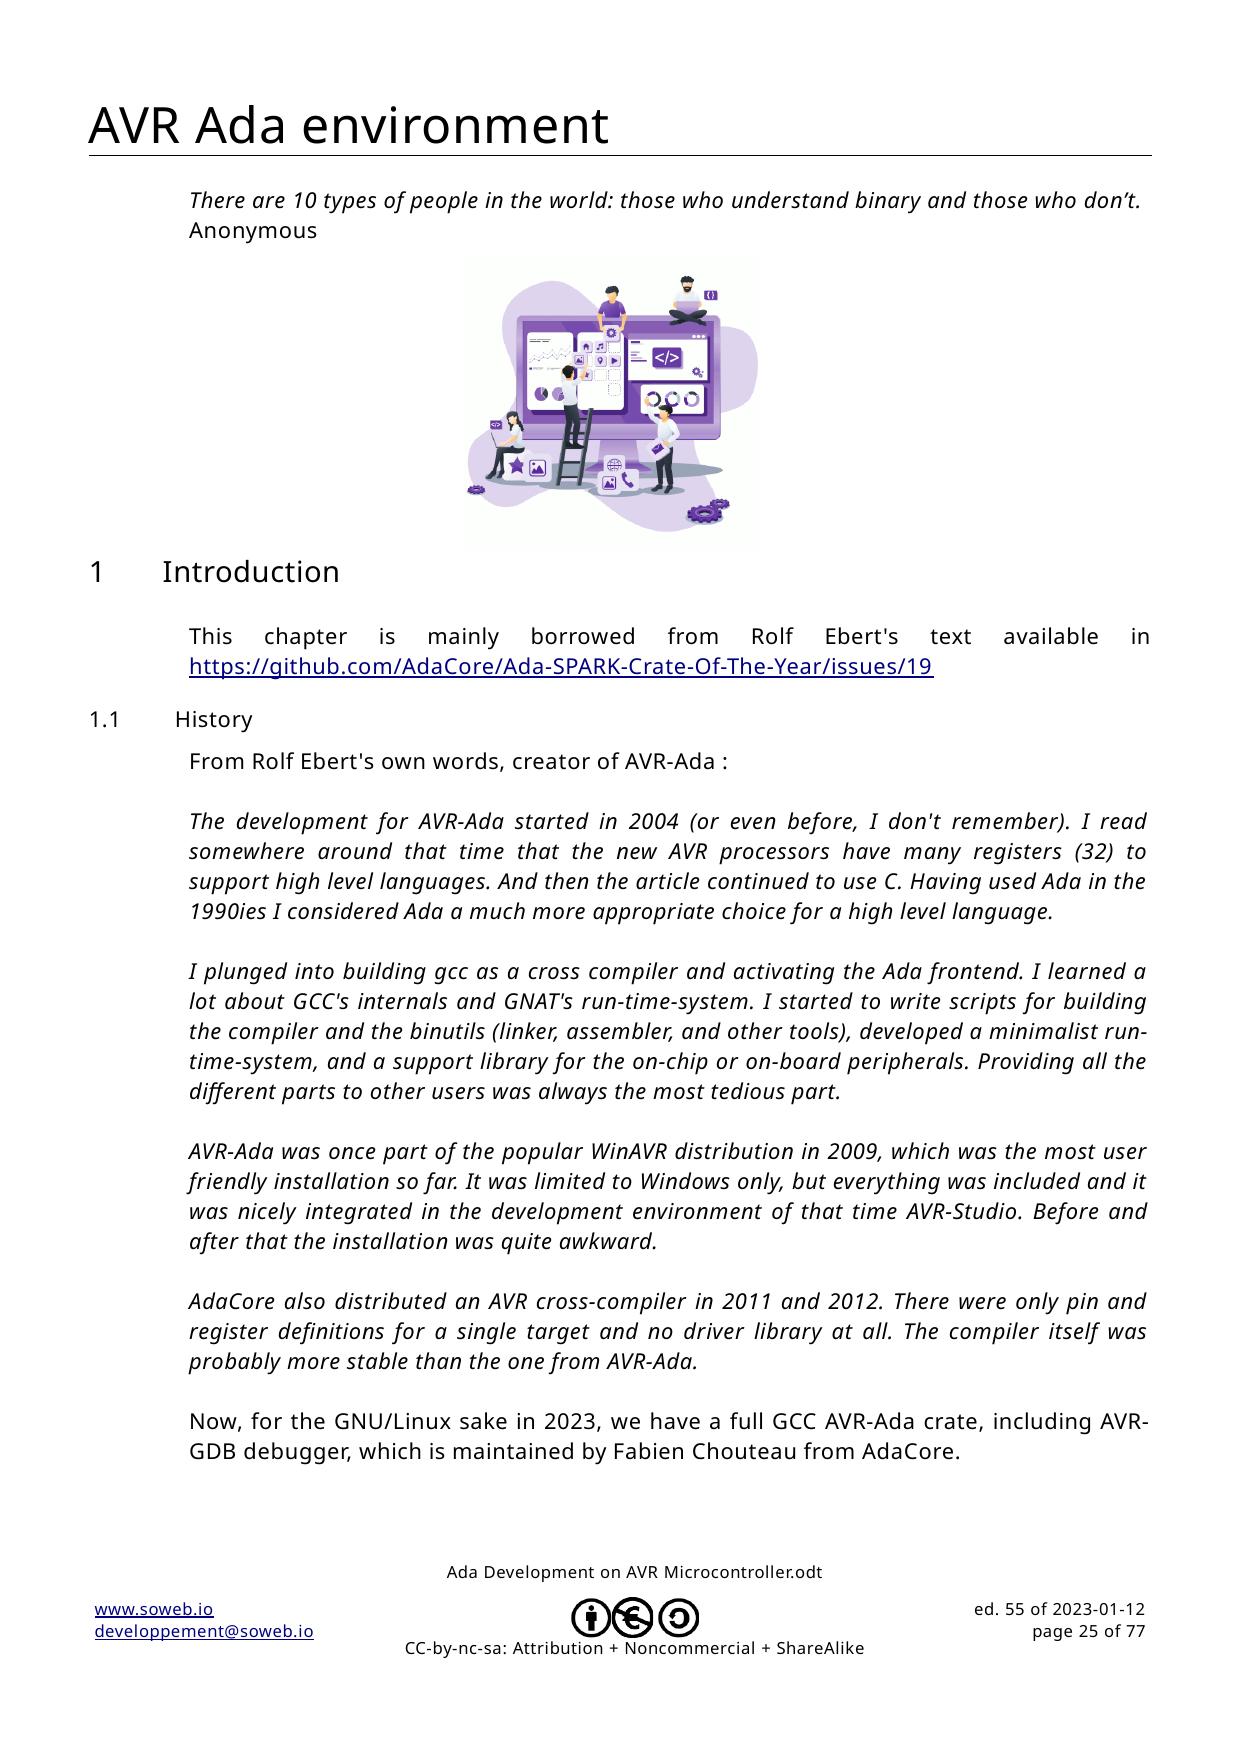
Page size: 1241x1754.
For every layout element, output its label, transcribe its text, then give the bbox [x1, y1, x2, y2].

subtitle History [88, 704, 1152, 734]
text Now, for the GNU/Linux sake in 2023, we have a full GCC AVR-Ada crate, including AVR-GDB debugger, which is maintained by Fabien Chouteau from AdaCore. [189, 1406, 1152, 1466]
text AdaCore also distributed an AVR cross-compiler in 2011 and 2012. There were only pin and register definitions for a single target and no driver library at all. The compiler itself was probably more stable than the one from AVR-Ada. [189, 1286, 1152, 1376]
text There are 10 types of people in the world: those who understand binary and those who don’t. [189, 185, 1152, 215]
subtitle Introduction [88, 274, 1152, 591]
picture [464, 255, 760, 552]
text This chapter is mainly borrowed from Rolf Ebert's text available in https://github.com/AdaCore/Ada-SPARK-Crate-Of-The-Year/issues/19 [189, 621, 1152, 681]
text AVR-Ada was once part of the popular WinAVR distribution in 2009, which was the most user friendly installation so far. It was limited to Windows only, but everything was included and it was nicely integrated in the development environment of that time AVR-Studio. Before and after that the installation was quite awkward. [189, 1136, 1152, 1256]
picture [657, 1597, 699, 1638]
subtitle AVR Ada environment [88, 88, 1152, 155]
text The development for AVR-Ada started in 2004 (or even before, I don't remember). I read somewhere around that time that the new AVR processors have many registers (32) to support high level languages. And then the article continued to use C. Having used Ada in the 1990ies I considered Ada a much more appropriate choice for a high level language. [189, 806, 1152, 926]
text From Rolf Ebert's own words, creator of AVR-Ada : [189, 746, 1152, 776]
text Anonymous [189, 215, 1152, 245]
picture [570, 1597, 654, 1638]
text I plunged into building gcc as a cross compiler and activating the Ada frontend. I learned a lot about GCC's internals and GNAT's run-time-system. I started to write scripts for building the compiler and the binutils (linker, assembler, and other tools), developed a minimalist run-time-system, and a support library for the on-chip or on-board peripherals. Providing all the different parts to other users was always the most tedious part. [189, 956, 1152, 1106]
